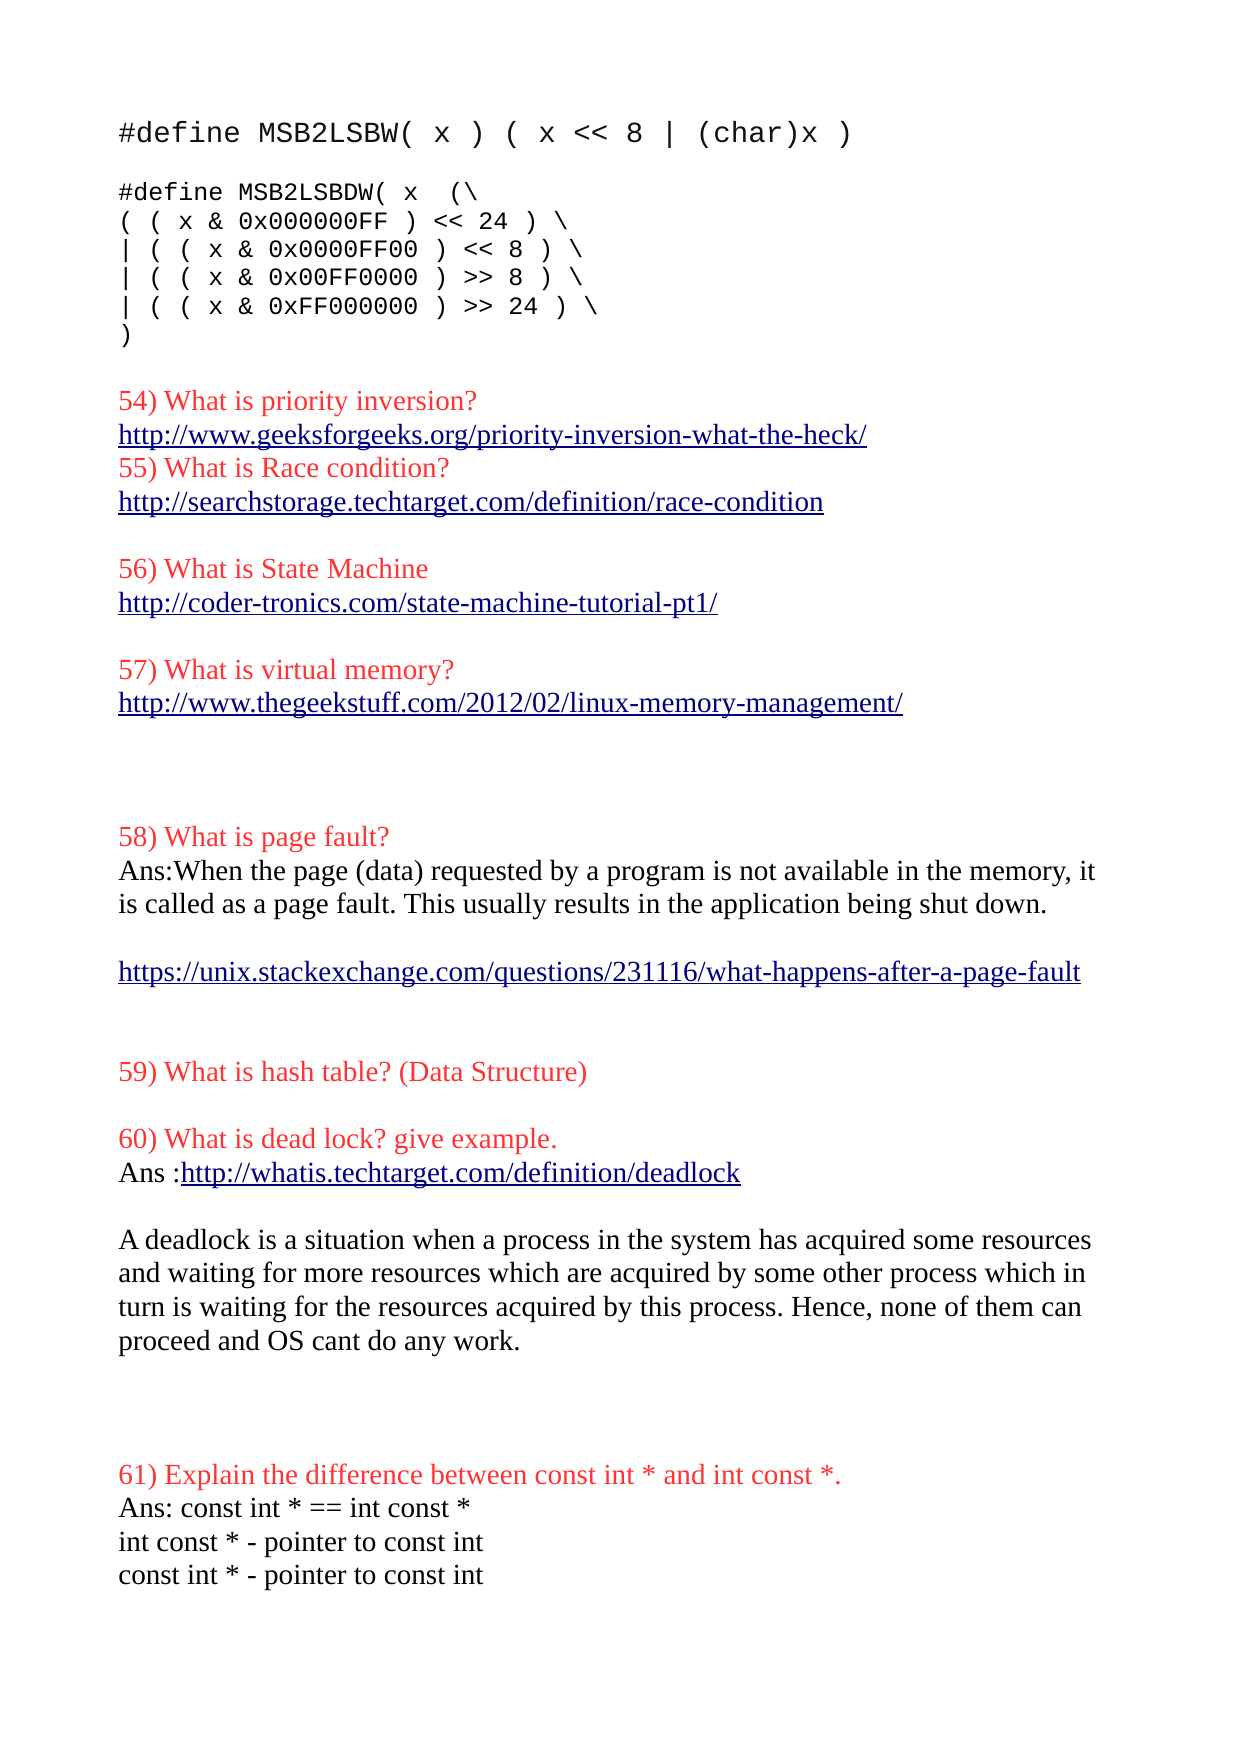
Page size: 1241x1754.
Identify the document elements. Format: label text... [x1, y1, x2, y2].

text 61) Explain the difference between const int * and int const *. [118, 1457, 1122, 1490]
text 57) What is virtual memory? [118, 652, 1122, 685]
text 54) What is priority inversion? [118, 383, 1122, 417]
text 60) What is dead lock? give example. [118, 1121, 1122, 1155]
text 56) What is State Machine [118, 551, 1122, 585]
text const int * - pointer to const int [118, 1557, 1122, 1591]
text #define MSB2LSBDW( x (\ [118, 180, 1122, 208]
text | ( ( x & 0xFF000000 ) >> 24 ) \ [118, 293, 1122, 322]
text | ( ( x & 0x00FF0000 ) >> 8 ) \ [118, 265, 1122, 293]
text 55) What is Race condition? [118, 451, 1122, 484]
text int const * - pointer to const int [118, 1524, 1122, 1557]
text ( ( x & 0x000000FF ) << 24 ) \ [118, 208, 1122, 237]
text Ans: const int * == int const * [118, 1490, 1122, 1524]
text http://coder-tronics.com/state-machine-tutorial-pt1/ [118, 585, 1122, 618]
text http://searchstorage.techtarget.com/definition/race-condition [118, 484, 1122, 518]
text http://www.geeksforgeeks.org/priority-inversion-what-the-heck/ [118, 417, 1122, 451]
text | ( ( x & 0x0000FF00 ) << 8 ) \ [118, 237, 1122, 265]
text #define MSB2LSBW( x ) ( x << 8 | (char)x ) [118, 118, 1122, 151]
text Ans :http://whatis.techtarget.com/definition/deadlock [118, 1155, 1122, 1188]
text ) [118, 322, 1122, 350]
text https://unix.stackexchange.com/questions/231116/what-happens-after-a-page-fault [118, 954, 1122, 987]
text 58) What is page fault? [118, 819, 1122, 853]
text http://www.thegeekstuff.com/2012/02/linux-memory-management/ [118, 685, 1122, 719]
text A deadlock is a situation when a process in the system has acquired some resources and waiting for more resources which are acquired by some other process which in turn is waiting for the resources acquired by this process. Hence, none of them can proceed and OS cant do any work. [118, 1222, 1122, 1356]
text 59) What is hash table? (Data Structure) [118, 1054, 1122, 1088]
text Ans:When the page (data) requested by a program is not available in the memory, it is called as a page fault. This usually results in the application being shut down. [118, 853, 1122, 920]
